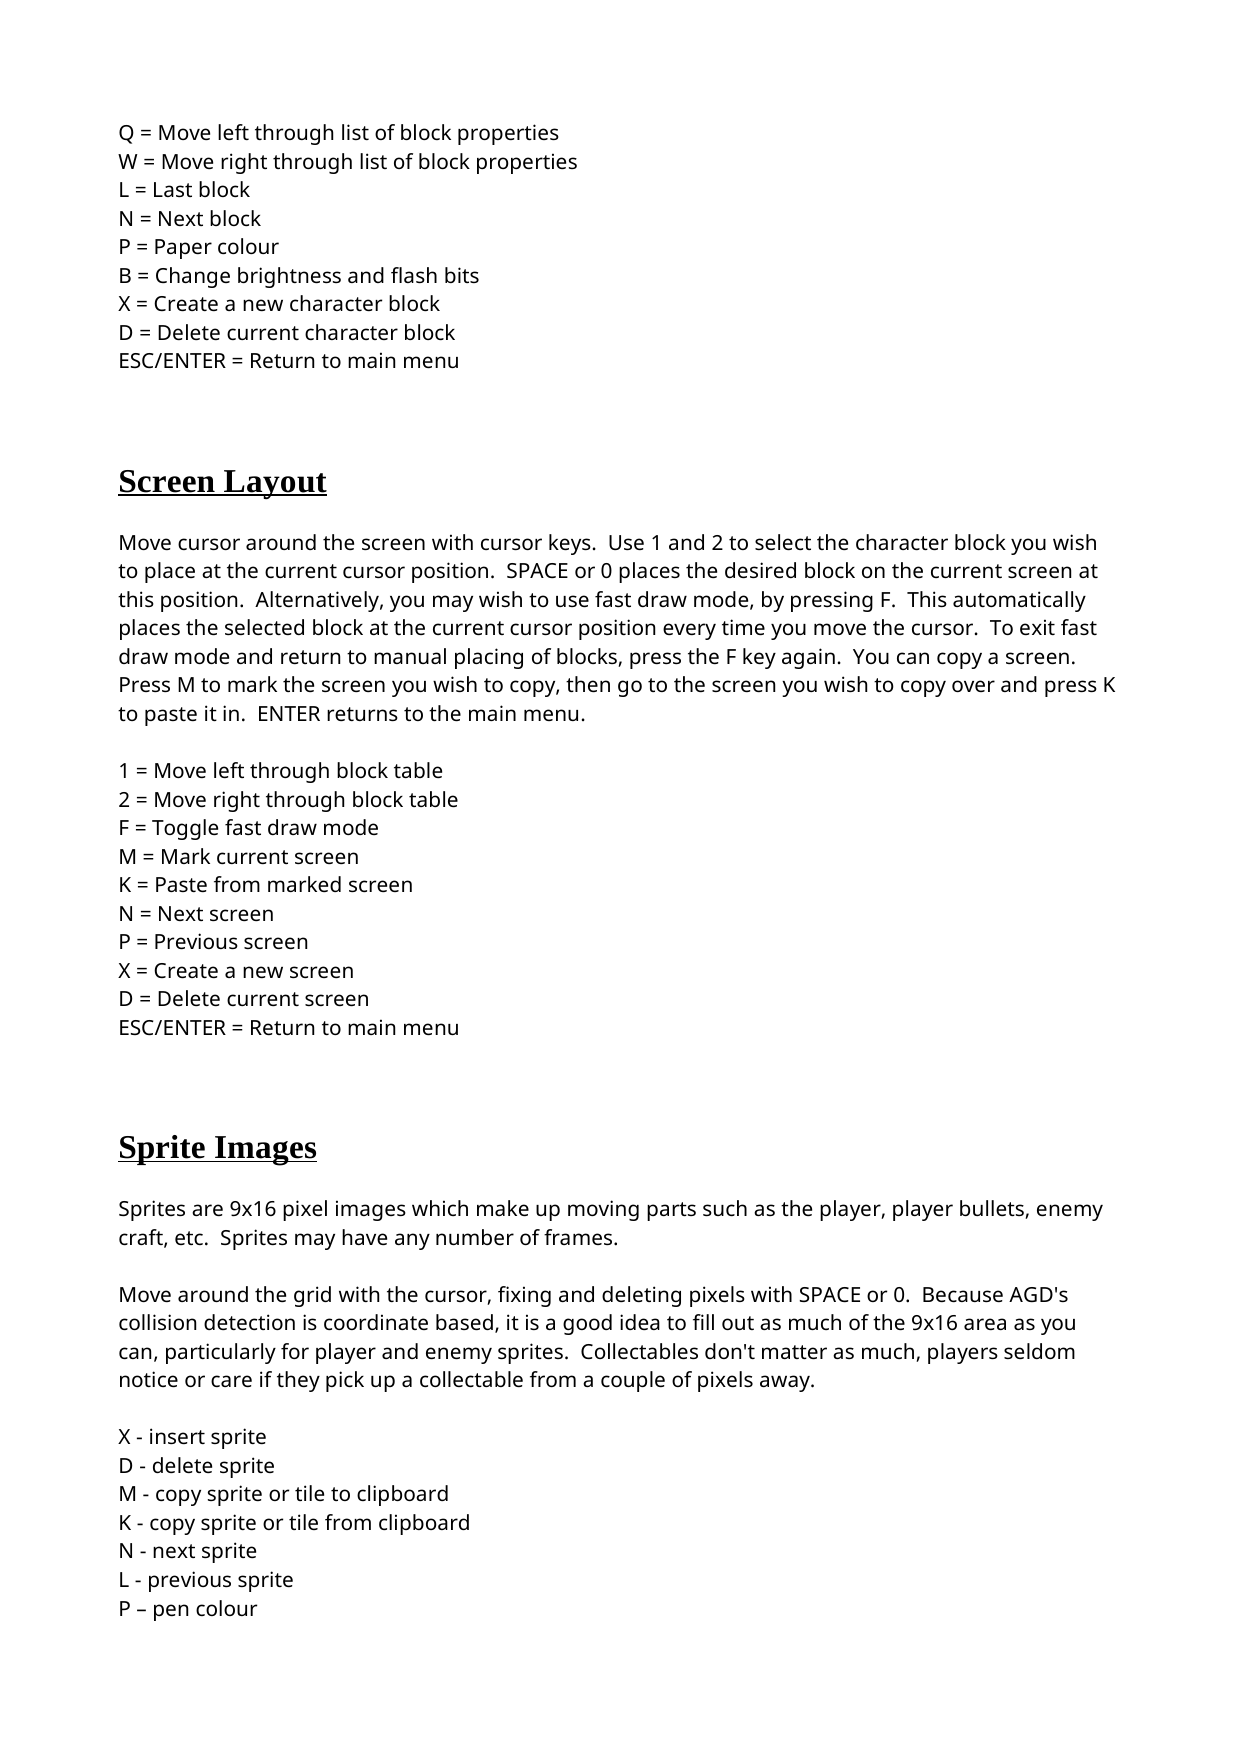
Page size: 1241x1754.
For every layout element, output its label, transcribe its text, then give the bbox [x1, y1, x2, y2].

text P = Previous screen [118, 927, 1122, 956]
text X = Create a new screen [118, 956, 1122, 984]
text K - copy sprite or tile from clipboard [118, 1508, 1122, 1536]
text 1 = Move left through block table [118, 756, 1122, 784]
text P – pen colour [118, 1593, 1122, 1622]
text X = Create a new character block [118, 289, 1122, 318]
text P = Paper colour [118, 232, 1122, 261]
text 2 = Move right through block table [118, 784, 1122, 813]
text Move cursor around the screen with cursor keys. Use 1 and 2 to select the character block you wish to place at the current cursor position. SPACE or 0 places the desired block on the current screen at this position. Alternatively, you may wish to use fast draw mode, by pressing F. This automatically places the selected block at the current cursor position every time you move the cursor. To exit fast draw mode and return to manual placing of blocks, press the F key again. You can copy a screen. Press M to mark the screen you wish to copy, then go to the screen you wish to copy over and press K to paste it in. ENTER returns to the main menu. [118, 528, 1122, 727]
text D = Delete current character block [118, 318, 1122, 346]
text N = Next screen [118, 899, 1122, 927]
text ESC/ENTER = Return to main menu [118, 346, 1122, 375]
text L = Last block [118, 175, 1122, 204]
text F = Toggle fast draw mode [118, 813, 1122, 842]
text X - insert sprite [118, 1422, 1122, 1451]
text D = Delete current screen [118, 984, 1122, 1013]
text M = Mark current screen [118, 842, 1122, 870]
text D - delete sprite [118, 1451, 1122, 1479]
text N - next sprite [118, 1536, 1122, 1565]
text Move around the grid with the cursor, fixing and deleting pixels with SPACE or 0. Because AGD's collision detection is coordinate based, it is a good idea to fill out as much of the 9x16 area as you can, particularly for player and enemy sprites. Collectables don't matter as much, players seldom notice or care if they pick up a collectable from a couple of pixels away. [118, 1279, 1122, 1394]
text ESC/ENTER = Return to main menu [118, 1013, 1122, 1041]
text L - previous sprite [118, 1565, 1122, 1593]
text M - copy sprite or tile to clipboard [118, 1479, 1122, 1508]
text Sprite Images [118, 1127, 1122, 1165]
text W = Move right through list of block properties [118, 147, 1122, 175]
text Sprites are 9x16 pixel images which make up moving parts such as the player, player bullets, enemy craft, etc. Sprites may have any number of frames. [118, 1194, 1122, 1251]
text Screen Layout [118, 461, 1122, 499]
text N = Next block [118, 204, 1122, 232]
text B = Change brightness and flash bits [118, 261, 1122, 289]
text K = Paste from marked screen [118, 870, 1122, 899]
text Q = Move left through list of block properties [118, 118, 1122, 147]
